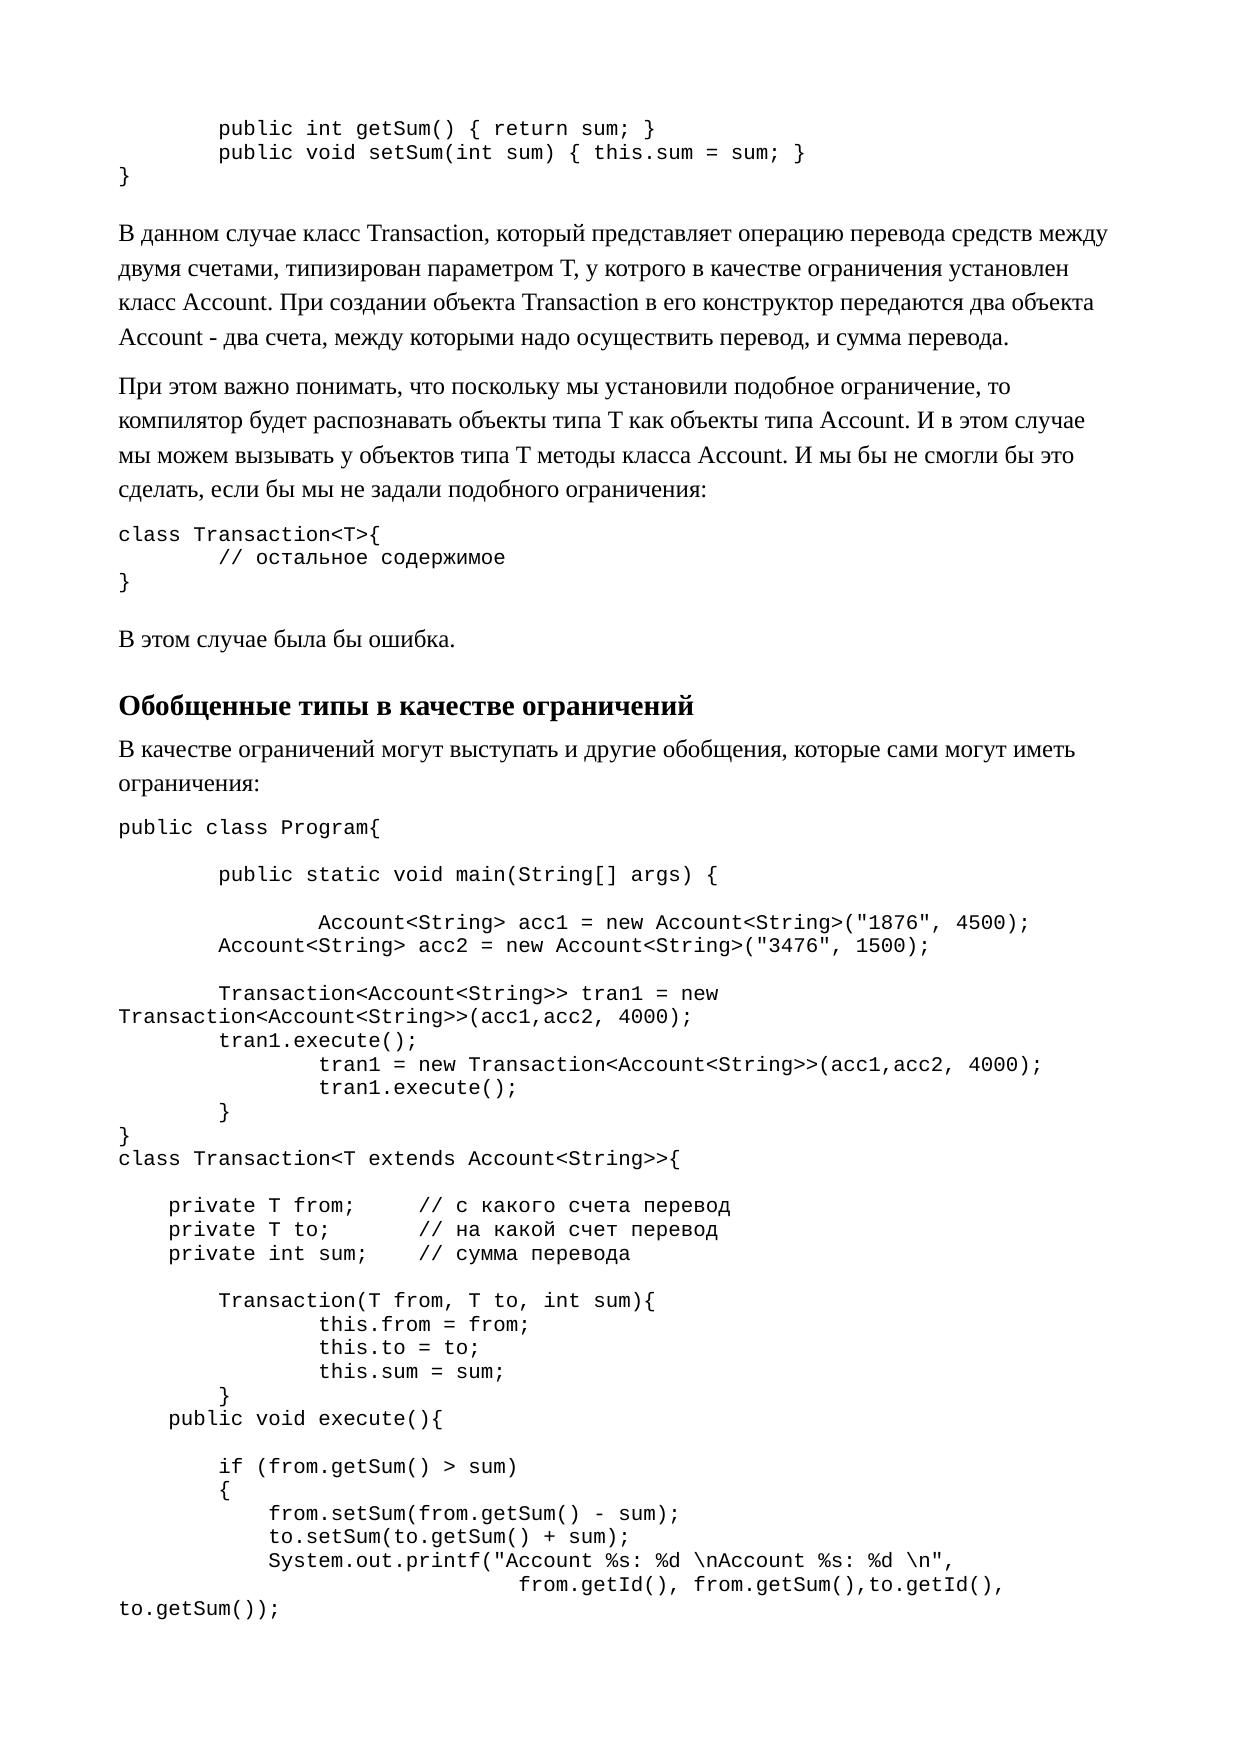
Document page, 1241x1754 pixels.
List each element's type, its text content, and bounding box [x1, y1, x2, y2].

text public class Program{ [118, 817, 1122, 841]
text tran1 = new Transaction<Account<String>>(acc1,acc2, 4000); [118, 1054, 1122, 1077]
text } [118, 1101, 1122, 1124]
text В этом случае была бы ошибка. [118, 624, 1122, 653]
text В качестве ограничений могут выступать и другие обобщения, которые сами могут иметь ограничения: [118, 734, 1122, 797]
text this.from = from; [118, 1314, 1122, 1337]
text class Transaction<T extends Account<String>>{ [118, 1148, 1122, 1172]
text Transaction(T from, T to, int sum){ [118, 1290, 1122, 1314]
subtitle Обобщенные типы в качестве ограничений [118, 688, 1122, 721]
text Account<String> acc2 = new Account<String>("3476", 1500); [118, 935, 1122, 959]
text public void execute(){ [118, 1408, 1122, 1432]
text При этом важно понимать, что поскольку мы установили подобное ограничение, то компилятор будет распознавать объекты типа T как объекты типа Account. И в этом случае мы можем вызывать у объектов типа T методы класса Account. И мы бы не смогли бы это сделать, если бы мы не задали подобного ограничения: [118, 371, 1122, 503]
text public int getSum() { return sum; } [118, 118, 1122, 142]
text to.setSum(to.getSum() + sum); [118, 1527, 1122, 1550]
text this.sum = sum; [118, 1361, 1122, 1385]
text private T to; // на какой счет перевод [118, 1219, 1122, 1243]
text if (from.getSum() > sum) [118, 1456, 1122, 1479]
text { [118, 1479, 1122, 1503]
text Transaction<Account<String>> tran1 = new Transaction<Account<String>>(acc1,acc2, 4000); [118, 983, 1122, 1030]
text В данном случае класс Transaction, который представляет операцию перевода средств между двумя счетами, типизирован параметром T, у котрого в качестве ограничения установлен класс Account. При создании объекта Transaction в его конструктор передаются два объекта Account - два счета, между которыми надо осуществить перевод, и сумма перевода. [118, 218, 1122, 351]
text } [118, 571, 1122, 594]
text } [118, 1385, 1122, 1408]
text } [118, 165, 1122, 189]
text from.setSum(from.getSum() - sum); [118, 1503, 1122, 1527]
text class Transaction<T>{ [118, 523, 1122, 547]
text tran1.execute(); [118, 1030, 1122, 1054]
text tran1.execute(); [118, 1077, 1122, 1101]
text Account<String> acc1 = new Account<String>("1876", 4500); [118, 912, 1122, 935]
text // остальное содержимое [118, 547, 1122, 571]
text System.out.printf("Account %s: %d \nAccount %s: %d \n", [118, 1550, 1122, 1574]
text this.to = to; [118, 1337, 1122, 1361]
text private T from; // с какого счета перевод [118, 1196, 1122, 1219]
text from.getId(), from.getSum(),to.getId(), to.getSum()); [118, 1574, 1122, 1621]
text public void setSum(int sum) { this.sum = sum; } [118, 142, 1122, 165]
text private int sum; // сумма перевода [118, 1243, 1122, 1266]
text } [118, 1124, 1122, 1148]
text public static void main(String[] args) { [118, 864, 1122, 888]
